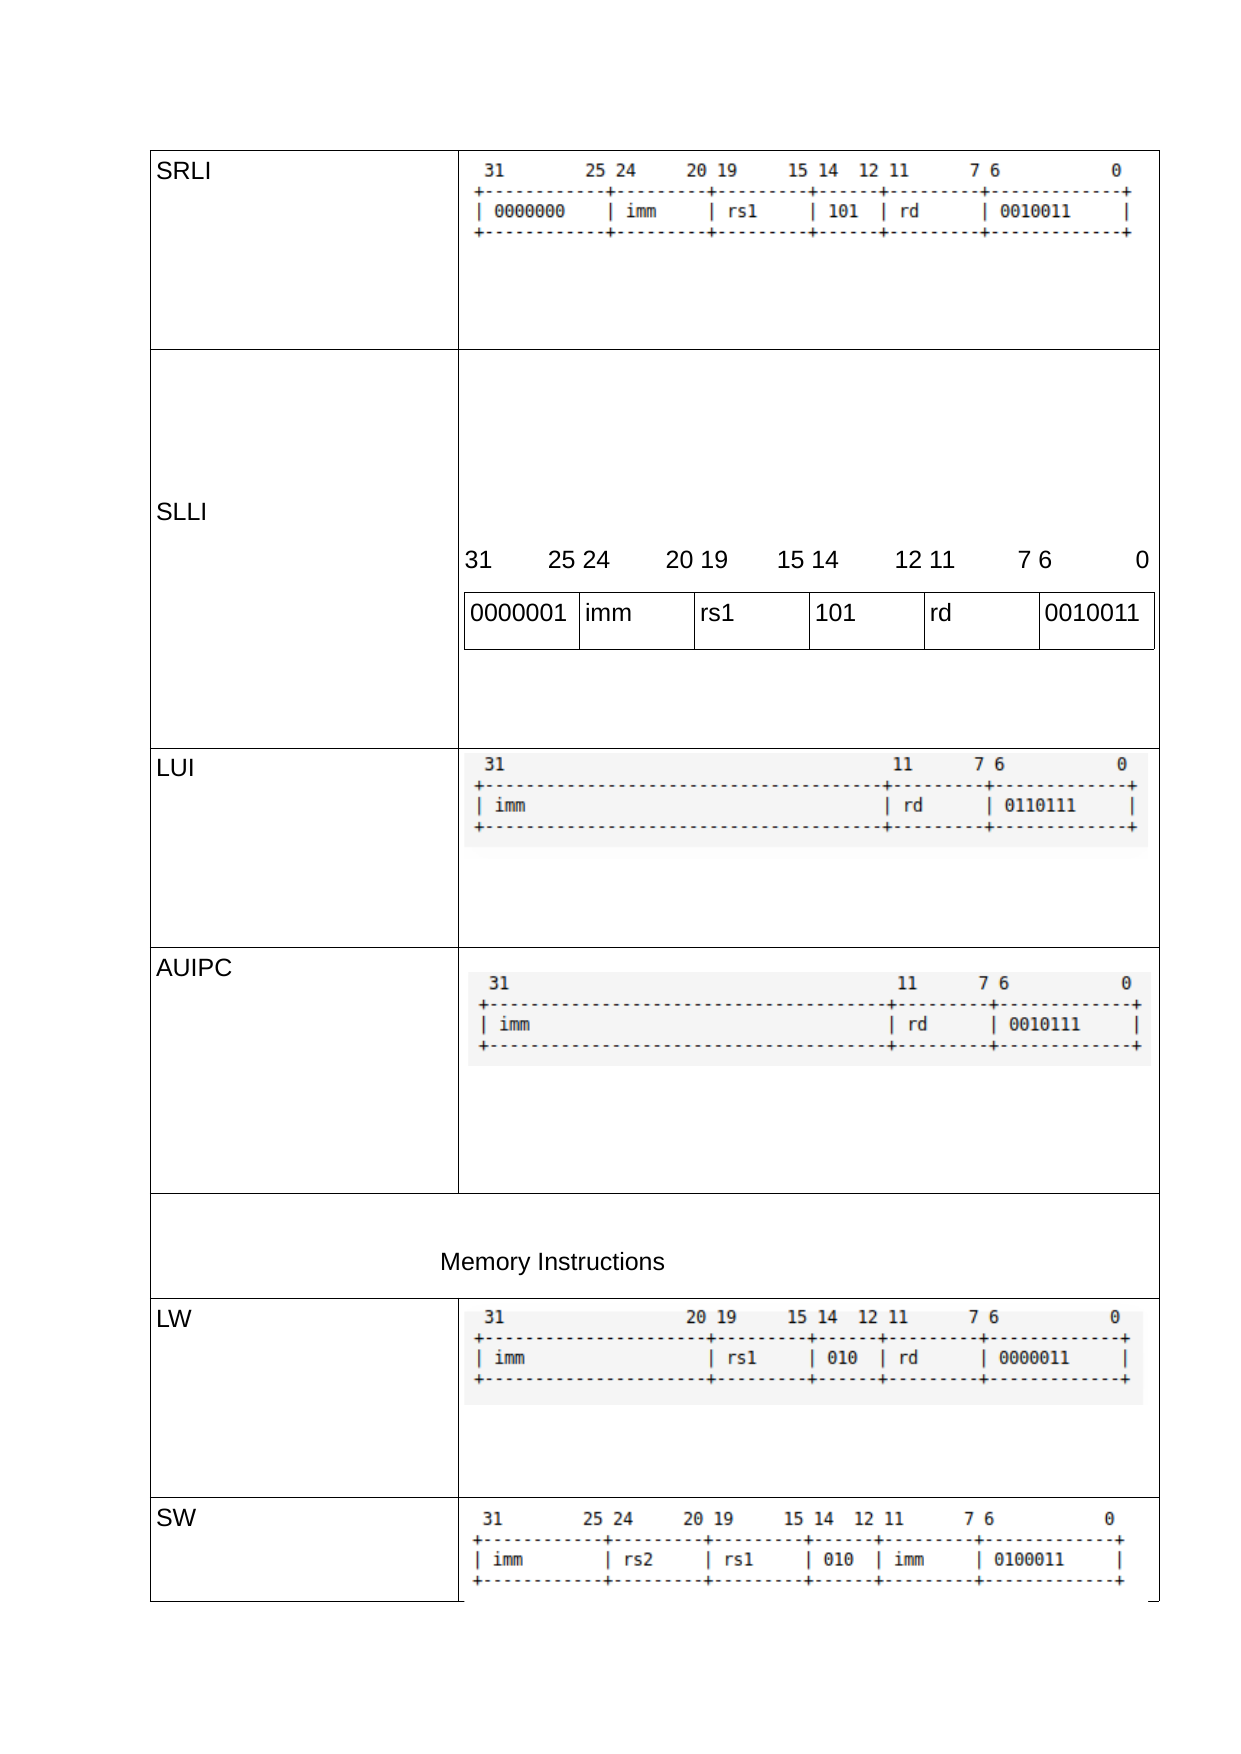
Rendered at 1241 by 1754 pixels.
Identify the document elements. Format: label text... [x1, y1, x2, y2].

table_header rs1 [695, 593, 809, 649]
table_header rd [925, 593, 1039, 649]
table_cell [459, 151, 1159, 349]
table_cell [459, 749, 1159, 947]
picture [464, 1502, 1149, 1605]
table_cell LW [151, 1299, 458, 1497]
table_cell [459, 1498, 1159, 1601]
picture [464, 155, 1149, 251]
picture [464, 753, 1149, 859]
picture [467, 972, 1152, 1066]
table_header 0000001 [465, 593, 579, 649]
table_cell SLLI [151, 350, 458, 748]
table_cell [459, 948, 1159, 1193]
table_cell SRLI [151, 151, 458, 349]
table_cell AUIPC [151, 948, 458, 1193]
table_cell SW [151, 1498, 458, 1601]
table_header imm [580, 593, 694, 649]
table_header 0010011 [1040, 593, 1154, 649]
table_cell [459, 1299, 1159, 1497]
table_cell Memory Instructions [151, 1194, 1159, 1298]
table_cell 31 25 24 20 19 15 14 12 11 7 6 0 [459, 350, 1159, 748]
table_header 101 [810, 593, 924, 649]
picture [464, 1303, 1149, 1405]
table_cell LUI [151, 749, 458, 947]
